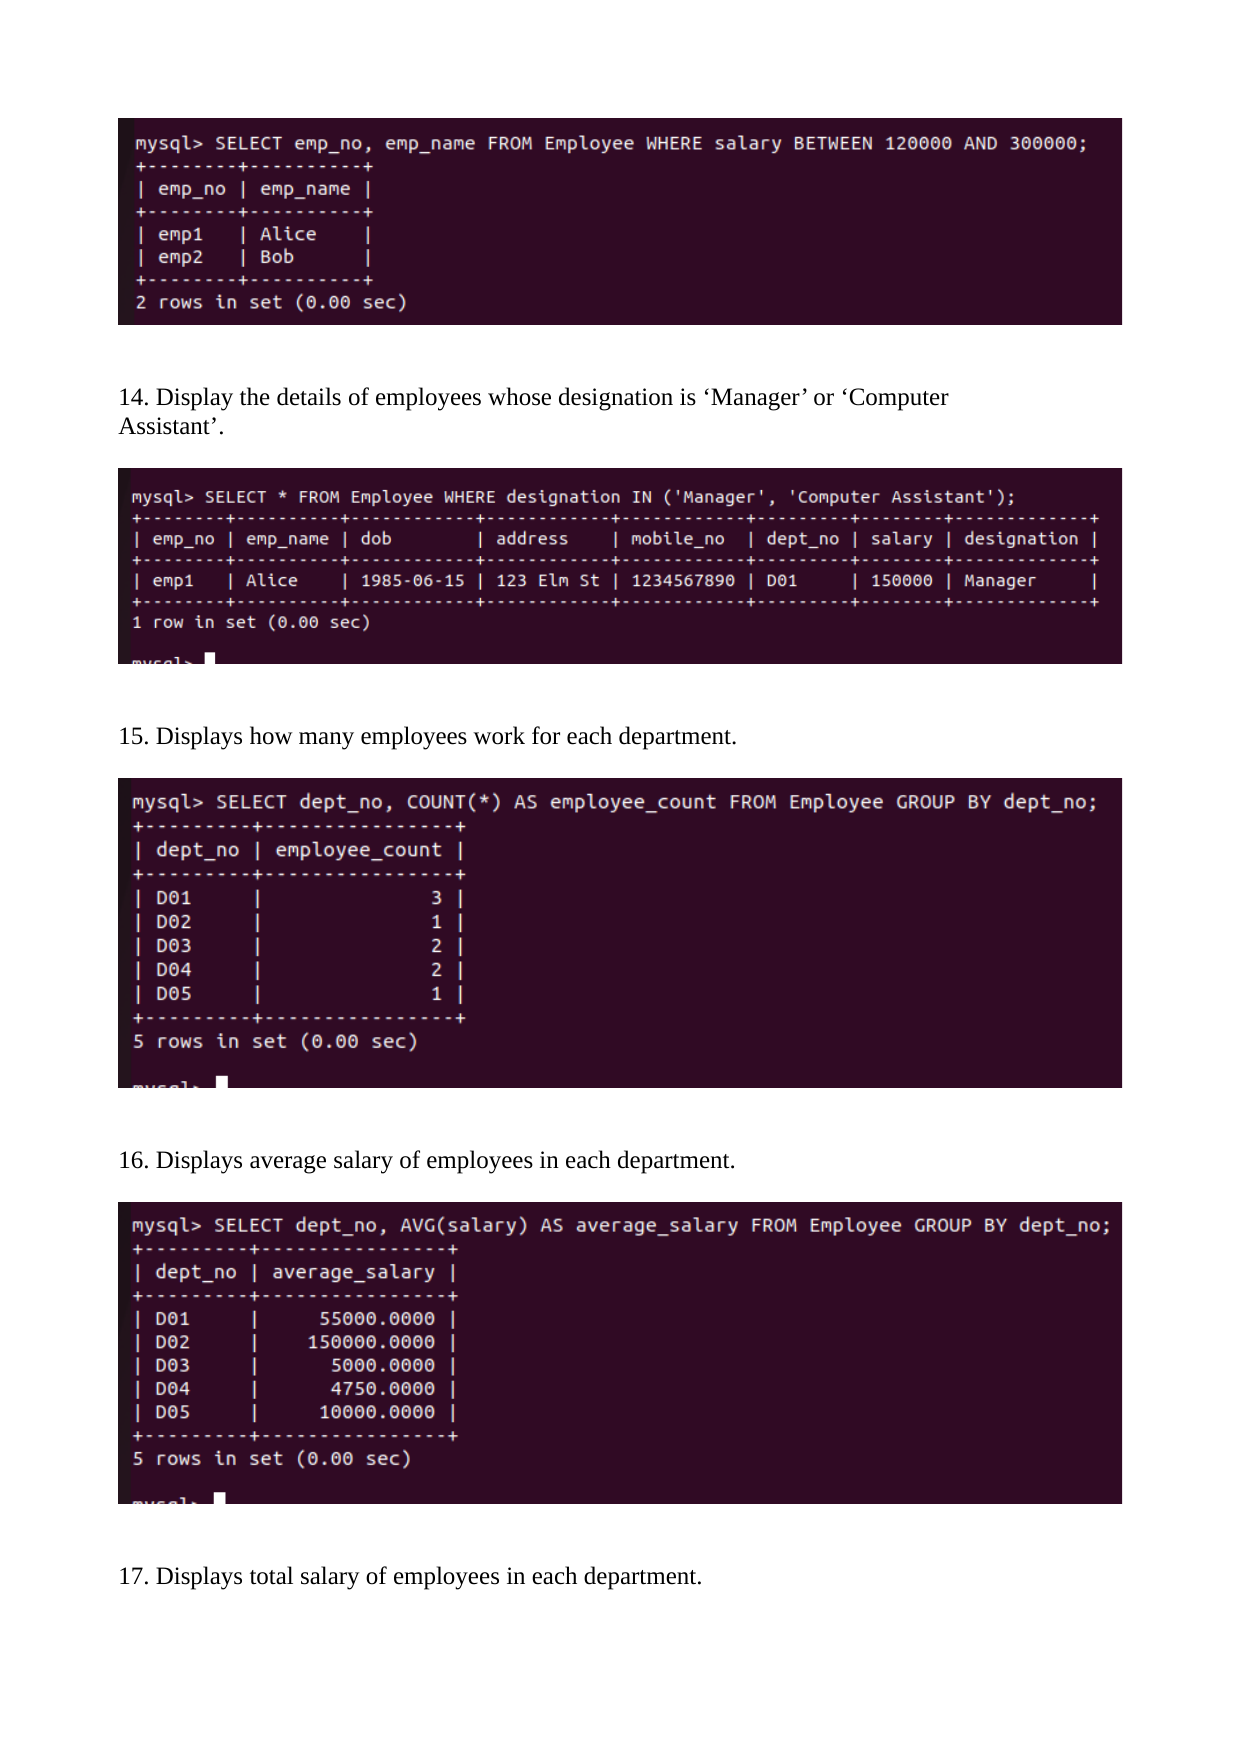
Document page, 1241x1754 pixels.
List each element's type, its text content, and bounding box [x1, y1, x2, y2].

text 16. Displays average salary of employees in each department. [118, 1145, 1122, 1173]
picture [118, 778, 1123, 1088]
picture [118, 1202, 1123, 1504]
text Assistant’. [118, 411, 1122, 440]
text 15. Displays how many employees work for each department. [118, 721, 1122, 750]
picture [118, 468, 1123, 664]
text 14. Display the details of employees whose designation is ‘Manager’ or ‘Computer [118, 382, 1122, 411]
text 17. Displays total salary of employees in each department. [118, 1561, 1122, 1590]
picture [118, 118, 1123, 325]
